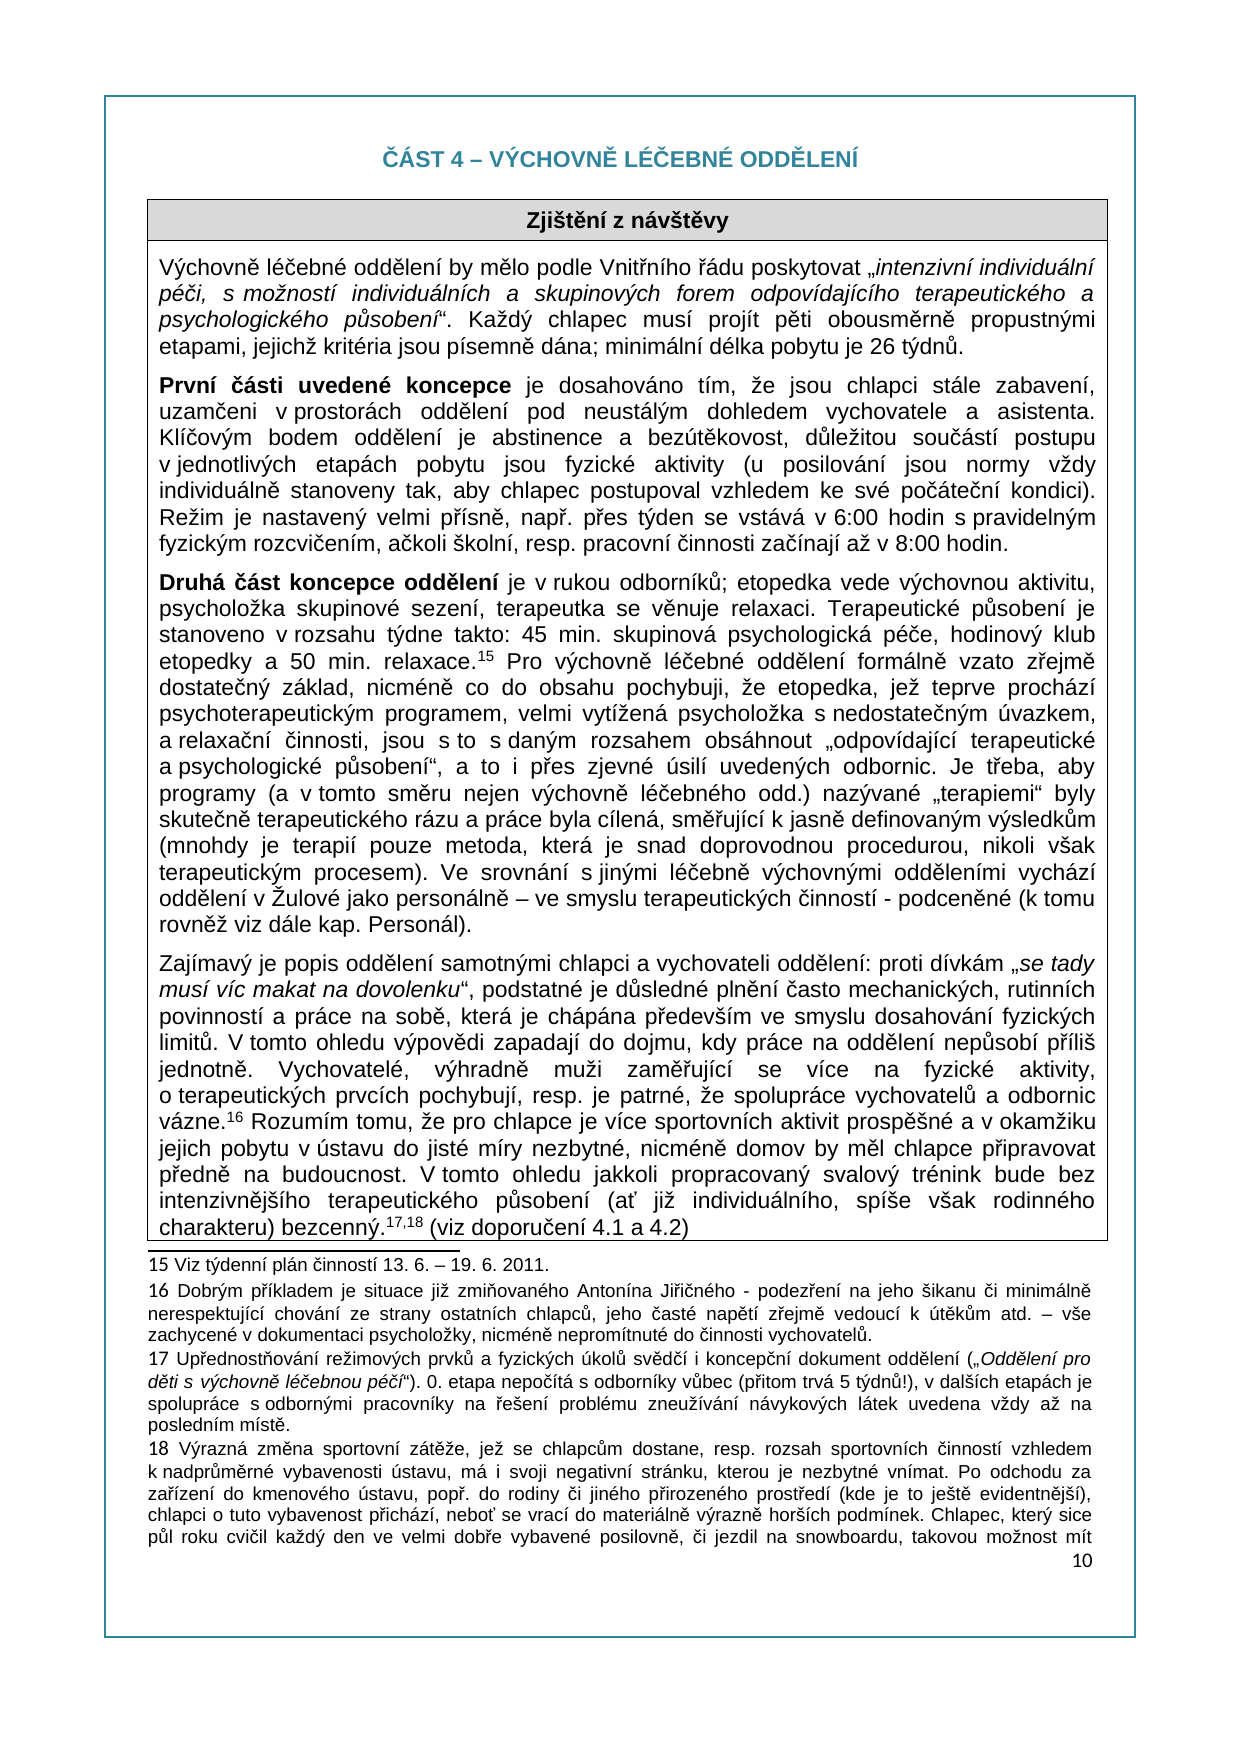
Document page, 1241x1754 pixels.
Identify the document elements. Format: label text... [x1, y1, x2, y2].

text ČÁST 4 – VÝCHOVNĚ LÉČEBNÉ ODDĚLENÍ [148, 146, 1092, 172]
table_cell Výchovně léčebné oddělení by mělo podle Vnitřního řádu poskytovat „intenzivní individuální péči, s možností individuálních a skupinových forem odpovídajícího terapeutického a psychologického působení“. Každý chlapec musí projít pěti obousměrně propustnými etapami, jejichž kritéria jsou písemně dána; minimální délka pobytu je 26 týdnů. První části uvedené koncepce je dosahováno tím, že jsou chlapci stále zabavení, uzamčeni v prostorách oddělení pod neustálým dohledem vychovatele a asistenta. Klíčovým bodem oddělení je abstinence a bezútěkovost, důležitou součástí postupu v jednotlivých etapách pobytu jsou fyzické aktivity (u posilování jsou normy vždy individuálně stanoveny tak, aby chlapec postupoval vzhledem ke své počáteční kondici). Režim je nastavený velmi přísně, např. přes týden se vstává v 6:00 hodin s pravidelným fyzickým rozcvičením, ačkoli školní, resp. pracovní činnosti začínají až v 8:00 hodin. Druhá část koncepce oddělení je v rukou odborníků; etopedka vede výchovnou aktivitu, psycholožka skupinové sezení, terapeutka se věnuje relaxaci. Terapeutické působení je stanoveno v rozsahu týdne takto: 45 min. skupinová psychologická péče, hodinový klub etopedky a 50 min. relaxace. Pro výchovně léčebné oddělení formálně vzato zřejmě dostatečný základ, nicméně co do obsahu pochybuji, že etopedka, jež teprve prochází psychoterapeutickým programem, velmi vytížená psycholožka s nedostatečným úvazkem, a relaxační činnosti, jsou s to s daným rozsahem obsáhnout „odpovídající terapeutické a psychologické působení“, a to i přes zjevné úsilí uvedených odbornic. Je třeba, aby programy (a v tomto směru nejen výchovně léčebného odd.) nazývané „terapiemi“ byly skutečně terapeutického rázu a práce byla cílená, směřující k jasně definovaným výsledkům (mnohdy je terapií pouze metoda, která je snad doprovodnou procedurou, nikoli však terapeutickým procesem). Ve srovnání s jinými léčebně výchovnými odděleními vychází oddělení v Žulové jako personálně – ve smyslu terapeutických činností - podceněné (k tomu rovněž viz dále kap. Personál). Zajímavý je popis oddělení samotnými chlapci a vychovateli oddělení: proti dívkám „se tady musí víc makat na dovolenku“, podstatné je důsledné plnění často mechanických, rutinních povinností a práce na sobě, která je chápána především ve smyslu dosahování fyzických limitů. V tomto ohledu výpovědi zapadají do dojmu, kdy práce na oddělení nepůsobí příliš jednotně. Vychovatelé, výhradně muži zaměřující se více na fyzické aktivity, o terapeutických prvcích pochybují, resp. je patrné, že spolupráce vychovatelů a odbornic vázne. Rozumím tomu, že pro chlapce je více sportovních aktivit prospěšné a v okamžiku jejich pobytu v ústavu do jisté míry nezbytné, nicméně domov by měl chlapce připravovat předně na budoucnost. V tomto ohledu jakkoli propracovaný svalový trénink bude bez intenzivnějšího terapeutického působení (ať již individuálního, spíše však rodinného charakteru) bezcenný., (viz doporučení 4.1 a 4.2) [148, 241, 1107, 1240]
table_header Zjištění z návštěvy [148, 200, 1107, 240]
